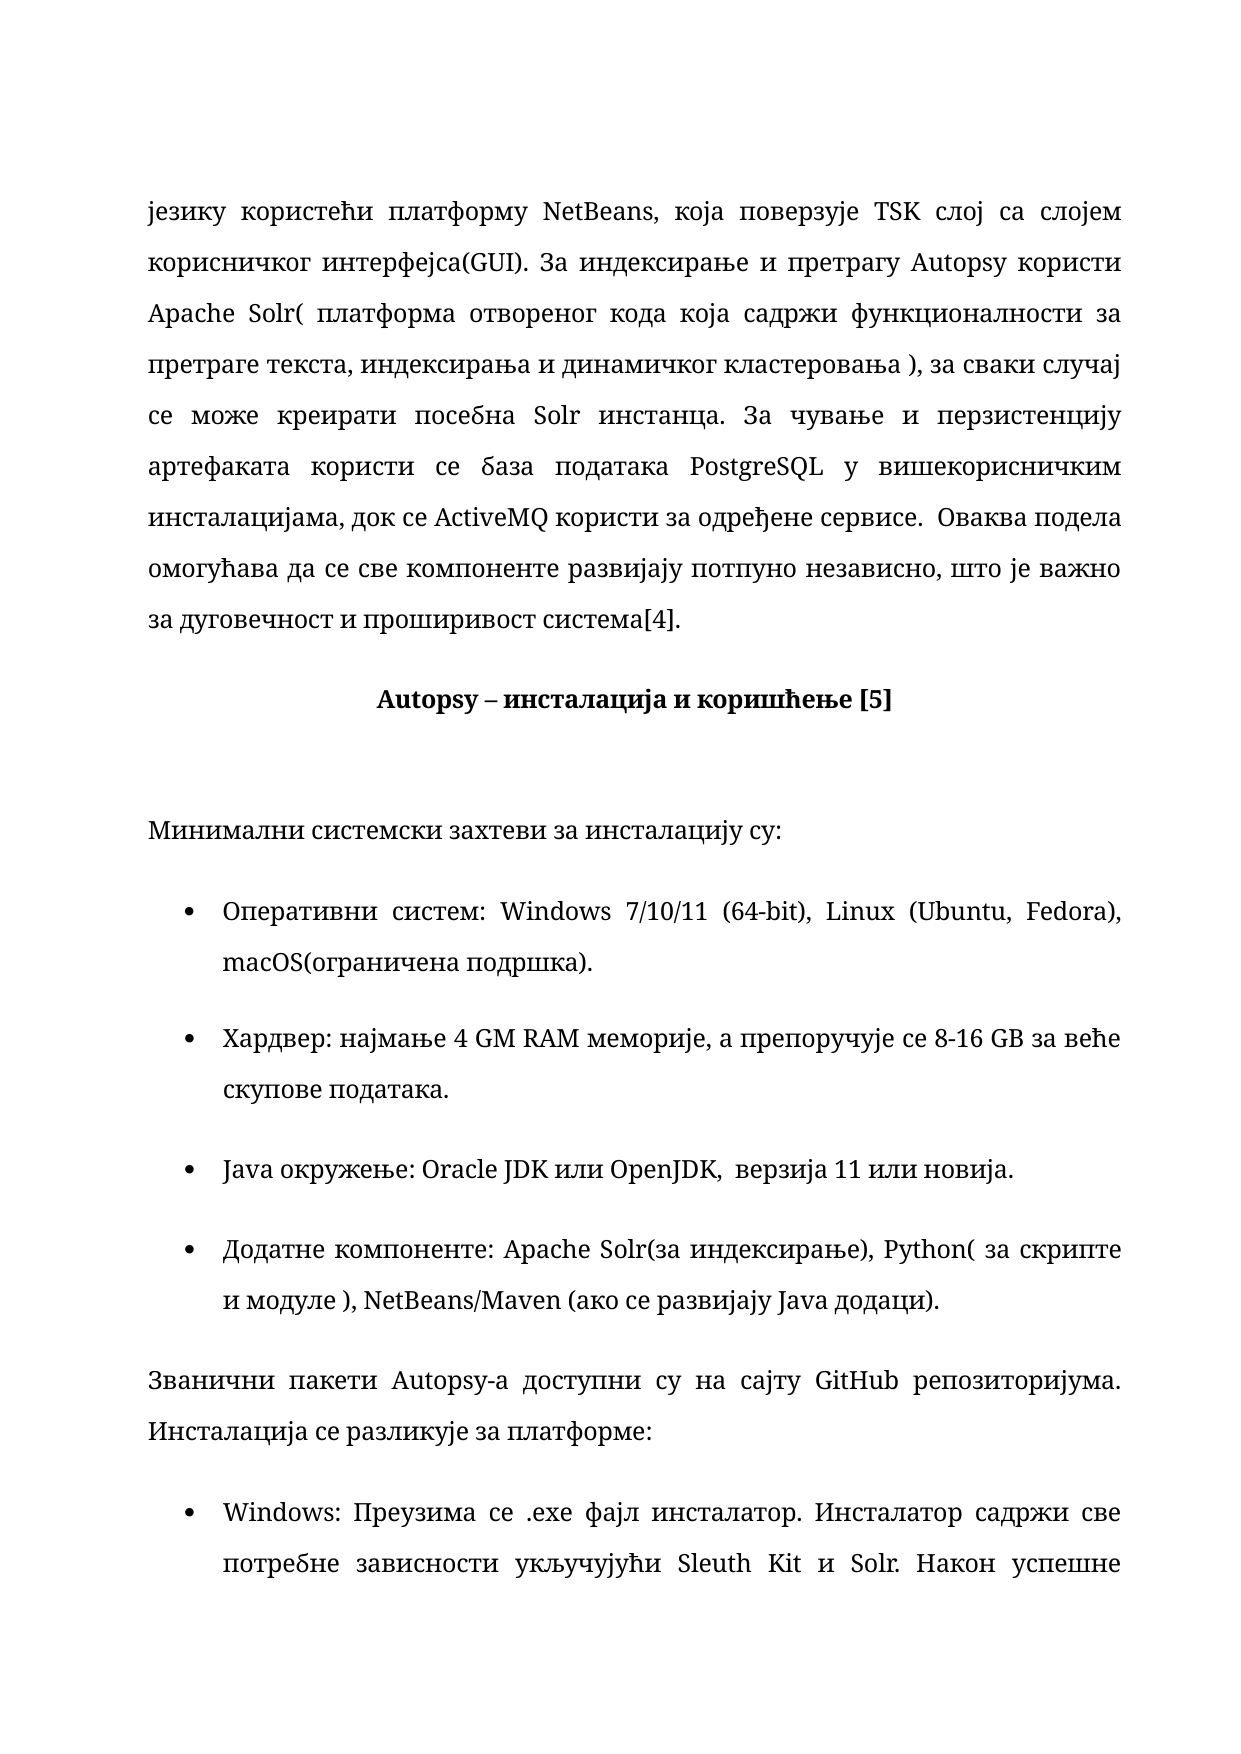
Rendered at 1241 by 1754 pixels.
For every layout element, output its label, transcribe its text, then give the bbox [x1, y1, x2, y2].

list Хардвер: најмање 4 GM RAM меморије, а препоручује се 8-16 GB за веће скупове података. [185, 1020, 1122, 1105]
list Додатне компоненте: Apache Solr(за индексирање), Python( за скрипте и модуле ), NetBeans/Maven (ако се развијају Јаva додаци). [185, 1232, 1122, 1317]
text Званични пакети Аutopsy-a доступни су на сајту GitHub репозиторијума. Инсталација се разликује за платформе: [148, 1363, 1122, 1448]
list Windows: Преузима се .exe фајл инсталатор. Инсталатор садржи све потребне зависности укључујући Sleuth Kit и Solr. Након успешне [185, 1494, 1122, 1579]
list Оперативни систем: Windows 7/10/11 (64-bit), Linux (Ubuntu, Fedora), macOS(ограничена подршка). [185, 893, 1122, 978]
list Јаva окружење: Oracle JDK или OpenJDK, верзија 11 или новија. [185, 1151, 1122, 1186]
subtitle Autopsy – инсталација и коришћење [5] [148, 682, 1122, 716]
text Минимални системски захтеви за инсталацију су: [148, 813, 1122, 847]
text језику користећи платформу NetBeans, која поверзује TSK слој са слојем корисничког интерфејса(GUI). За индексирање и претрагу Аutopsy користи Apache Solr( платформа отвореног кода која садржи функционалности за претраге текста, индексирања и динамичког кластеровања ), за сваки случај се може креирати посебна Solr инстанца. За чување и перзистенцију артефаката користи се база података PostgreSQL у вишекорисничким инсталацијама, док се ActiveMQ користи за одређене сервисе. Оваква подела омогућава да се све компоненте развијају потпуно независно, што је важно за дуговечност и проширивост система[4]. [148, 193, 1122, 636]
